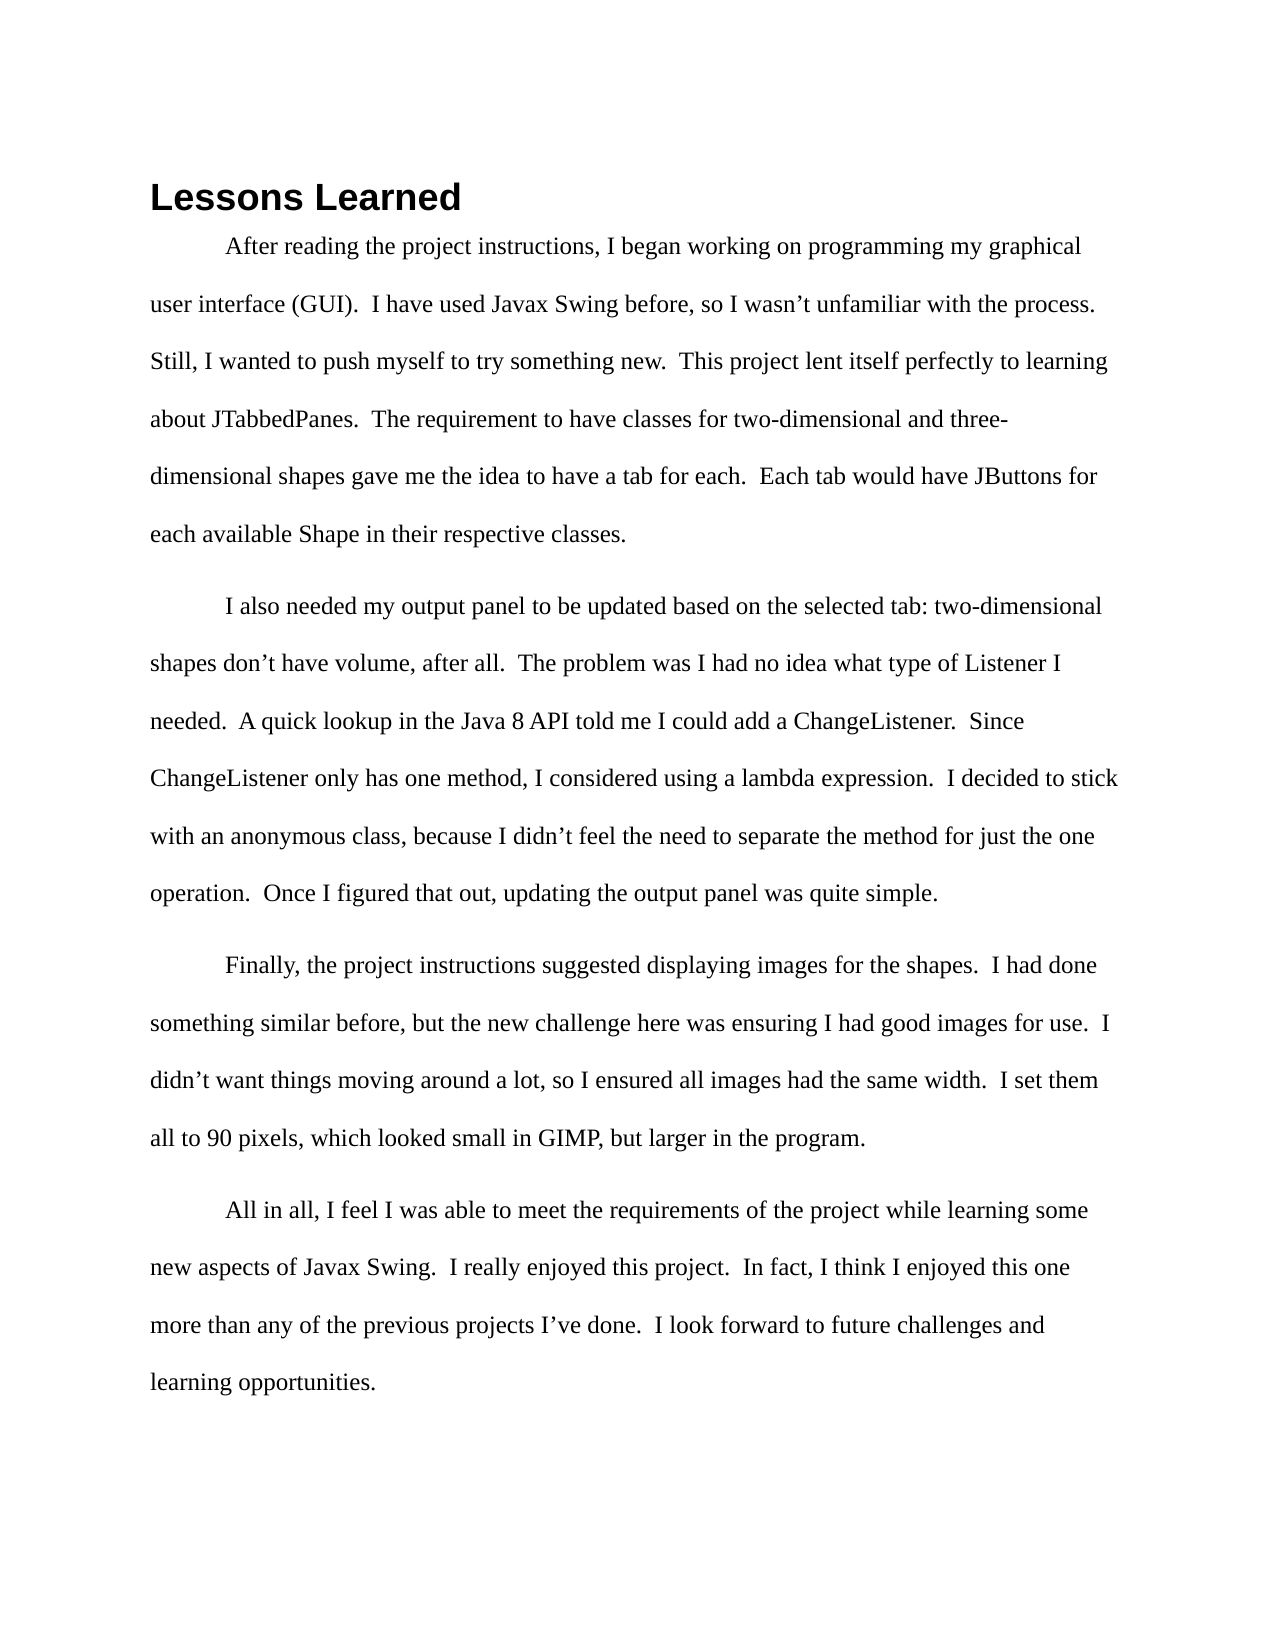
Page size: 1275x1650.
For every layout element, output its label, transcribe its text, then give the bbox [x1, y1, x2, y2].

text I also needed my output panel to be updated based on the selected tab: two-dimensional shapes don’t have volume, after all. The problem was I had no idea what type of Listener I needed. A quick lookup in the Java 8 API told me I could add a ChangeListener. Since ChangeListener only has one method, I considered using a lambda expression. I decided to stick with an anonymous class, because I didn’t feel the need to separate the method for just the one operation. Once I figured that out, updating the output panel was quite simple. [150, 591, 1125, 907]
text After reading the project instructions, I began working on programming my graphical user interface (GUI). I have used Javax Swing before, so I wasn’t unfamiliar with the process. Still, I wanted to push myself to try something new. This project lent itself perfectly to learning about JTabbedPanes. The requirement to have classes for two-dimensional and three-dimensional shapes gave me the idea to have a tab for each. Each tab would have JButtons for each available Shape in their respective classes. [150, 231, 1125, 547]
text Finally, the project instructions suggested displaying images for the shapes. I had done something similar before, but the new challenge here was ensuring I had good images for use. I didn’t want things moving around a lot, so I ensured all images had the same width. I set them all to 90 pixels, which looked small in GIMP, but larger in the program. [150, 950, 1125, 1152]
text All in all, I feel I was able to meet the requirements of the project while learning some new aspects of Javax Swing. I really enjoyed this project. In fact, I think I enjoyed this one more than any of the previous projects I’ve done. I look forward to future challenges and learning opportunities. [150, 1195, 1125, 1396]
subtitle Lessons Learned [150, 175, 1125, 219]
